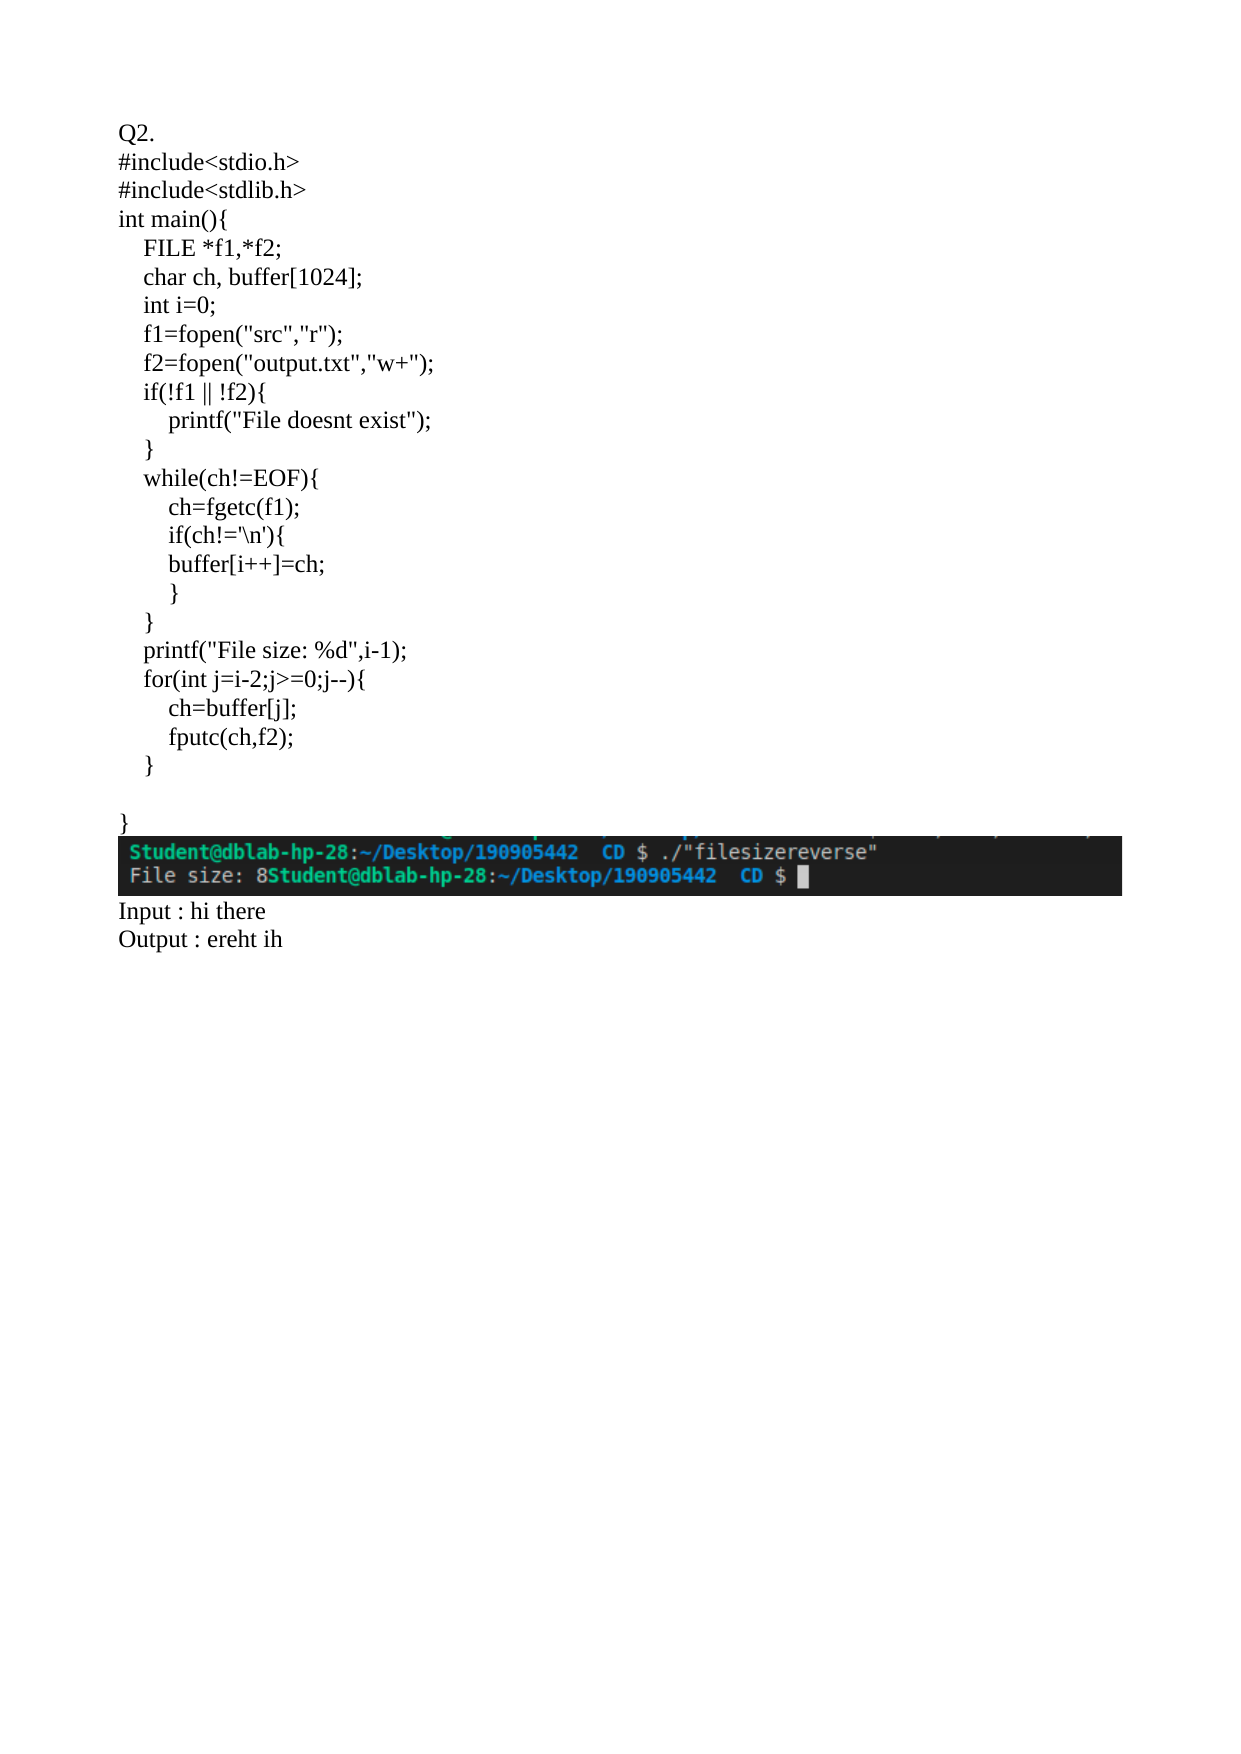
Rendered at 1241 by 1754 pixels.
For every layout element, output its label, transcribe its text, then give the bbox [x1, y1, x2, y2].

text if(ch!='\n'){ [118, 521, 1122, 549]
text } [118, 751, 1122, 779]
text } [118, 578, 1122, 607]
text } [118, 808, 1122, 836]
text buffer[i++]=ch; [118, 549, 1122, 578]
text char ch, buffer[1024]; [118, 262, 1122, 291]
text FILE *f1,*f2; [118, 233, 1122, 262]
text #include<stdio.h> [118, 147, 1122, 176]
text fputc(ch,f2); [118, 722, 1122, 751]
text if(!f1 || !f2){ [118, 377, 1122, 406]
text } [118, 434, 1122, 463]
text ch=fgetc(f1); [118, 492, 1122, 521]
text while(ch!=EOF){ [118, 463, 1122, 492]
text Input : hi there [118, 896, 1122, 924]
text printf("File size: %d",i-1); [118, 636, 1122, 664]
text f1=fopen("src","r"); [118, 319, 1122, 348]
text ch=buffer[j]; [118, 693, 1122, 722]
picture [118, 836, 1123, 896]
text int i=0; [118, 291, 1122, 319]
text } [118, 607, 1122, 636]
text int main(){ [118, 204, 1122, 233]
text Output : ereht ih [118, 924, 1122, 953]
text printf("File doesnt exist"); [118, 406, 1122, 434]
text for(int j=i-2;j>=0;j--){ [118, 664, 1122, 693]
text f2=fopen("output.txt","w+"); [118, 348, 1122, 377]
text #include<stdlib.h> [118, 176, 1122, 204]
text Q2. [118, 118, 1122, 147]
